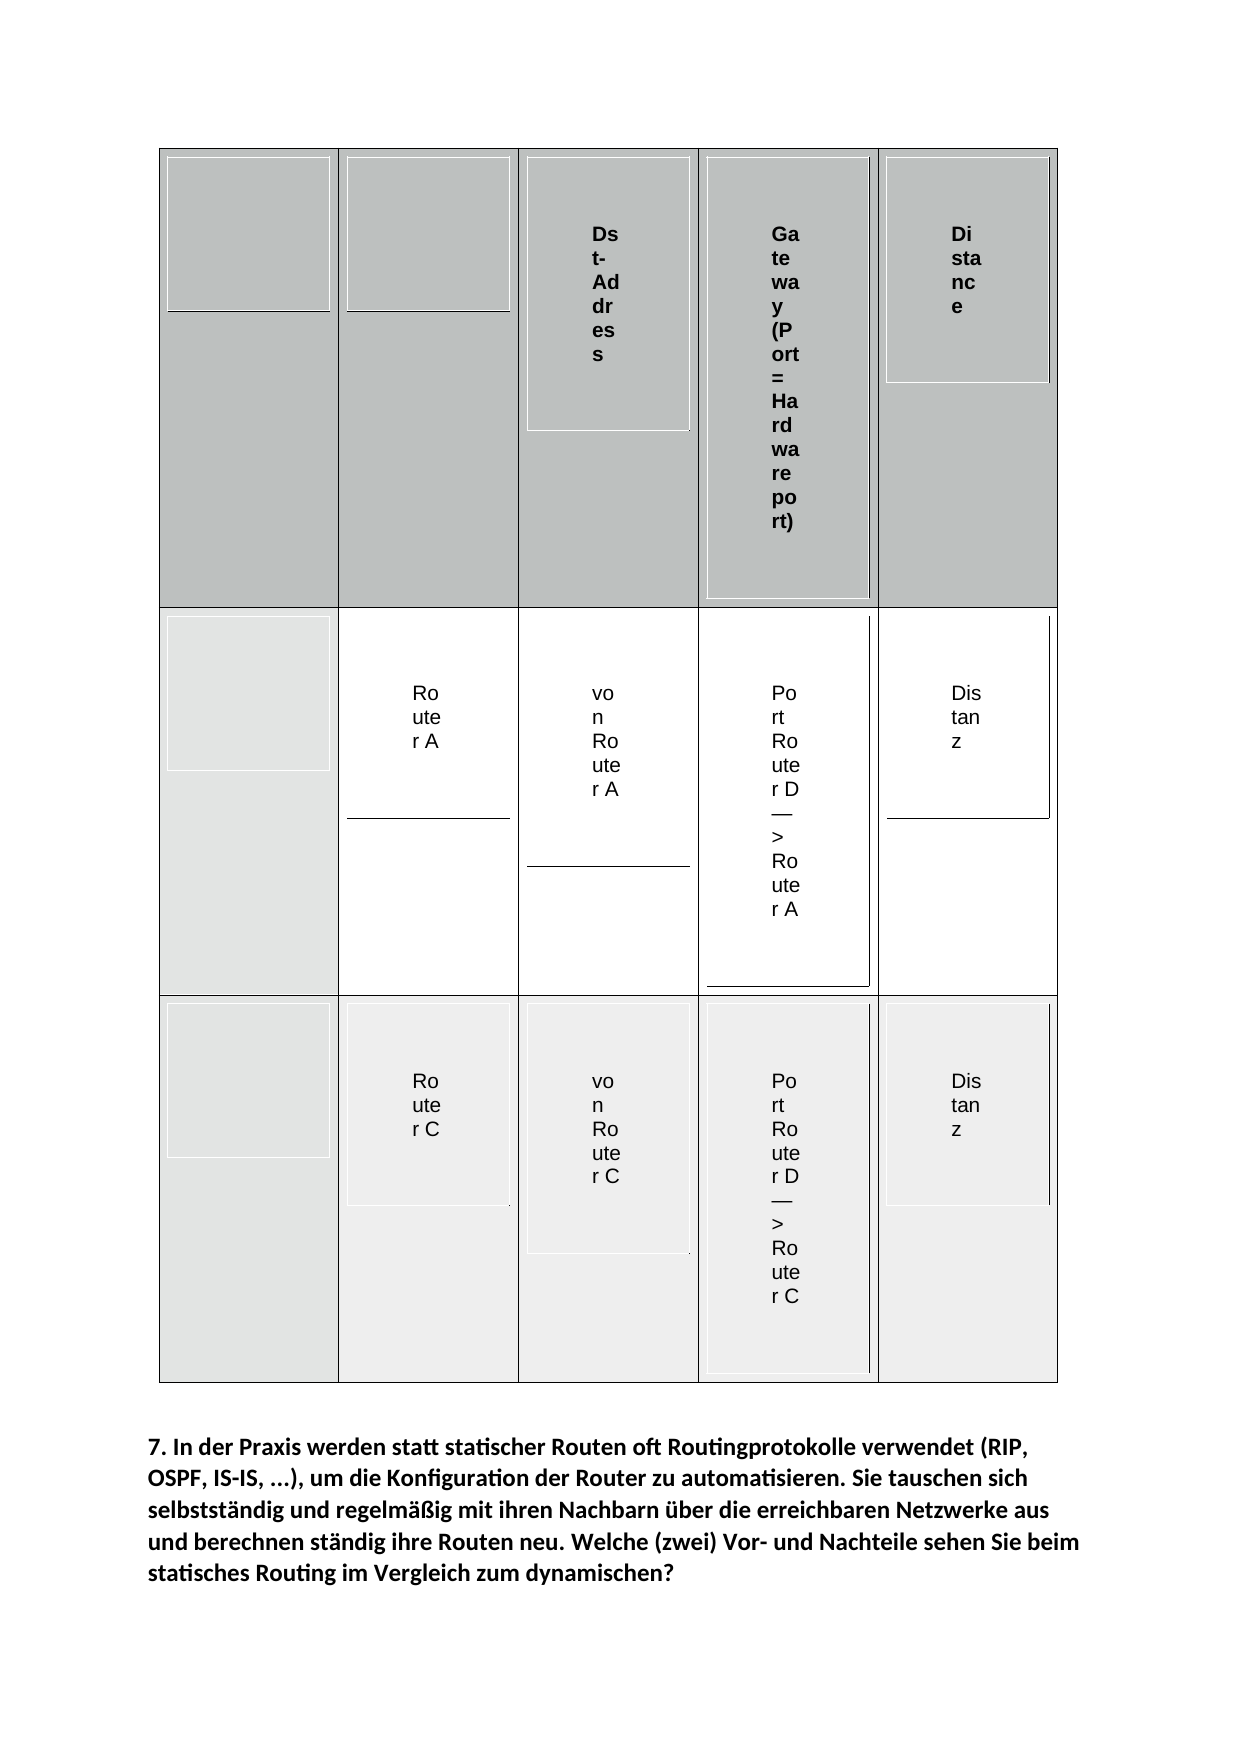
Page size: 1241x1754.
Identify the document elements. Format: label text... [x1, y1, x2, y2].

table_cell Port Router D —> Router C [699, 996, 878, 1382]
table_header Gateway (Port = Hardwareport) [699, 149, 878, 607]
table_cell Distanz [879, 608, 1057, 994]
table_header [160, 149, 338, 607]
text 7. In der Praxis werden statt statischer Routen oft Routingprotokolle verwendet (RIP, OSPF, IS-IS, ...), um die Konfiguration der Router zu automatisieren. Sie tauschen sich selbstständig und regelmäßig mit ihren Nachbarn über die erreichbaren Netzwerke aus und berechnen ständig ihre Routen neu. Welche (zwei) Vor- und Nachteile sehen Sie beim statisches Routing im Vergleich zum dynamischen? [148, 1431, 1093, 1588]
table_cell [160, 996, 338, 1382]
table_header Dst-Address [519, 149, 698, 607]
table_cell Port Router D —> Router A [699, 608, 878, 994]
table_header [339, 149, 518, 607]
table_cell [160, 608, 338, 994]
table_cell von Router C [519, 996, 698, 1382]
table_cell Router A [339, 608, 518, 994]
table_cell Router C [339, 996, 518, 1382]
table_header Distance [879, 149, 1057, 607]
table_cell Distanz [879, 996, 1057, 1382]
table_cell von Router A [519, 608, 698, 994]
